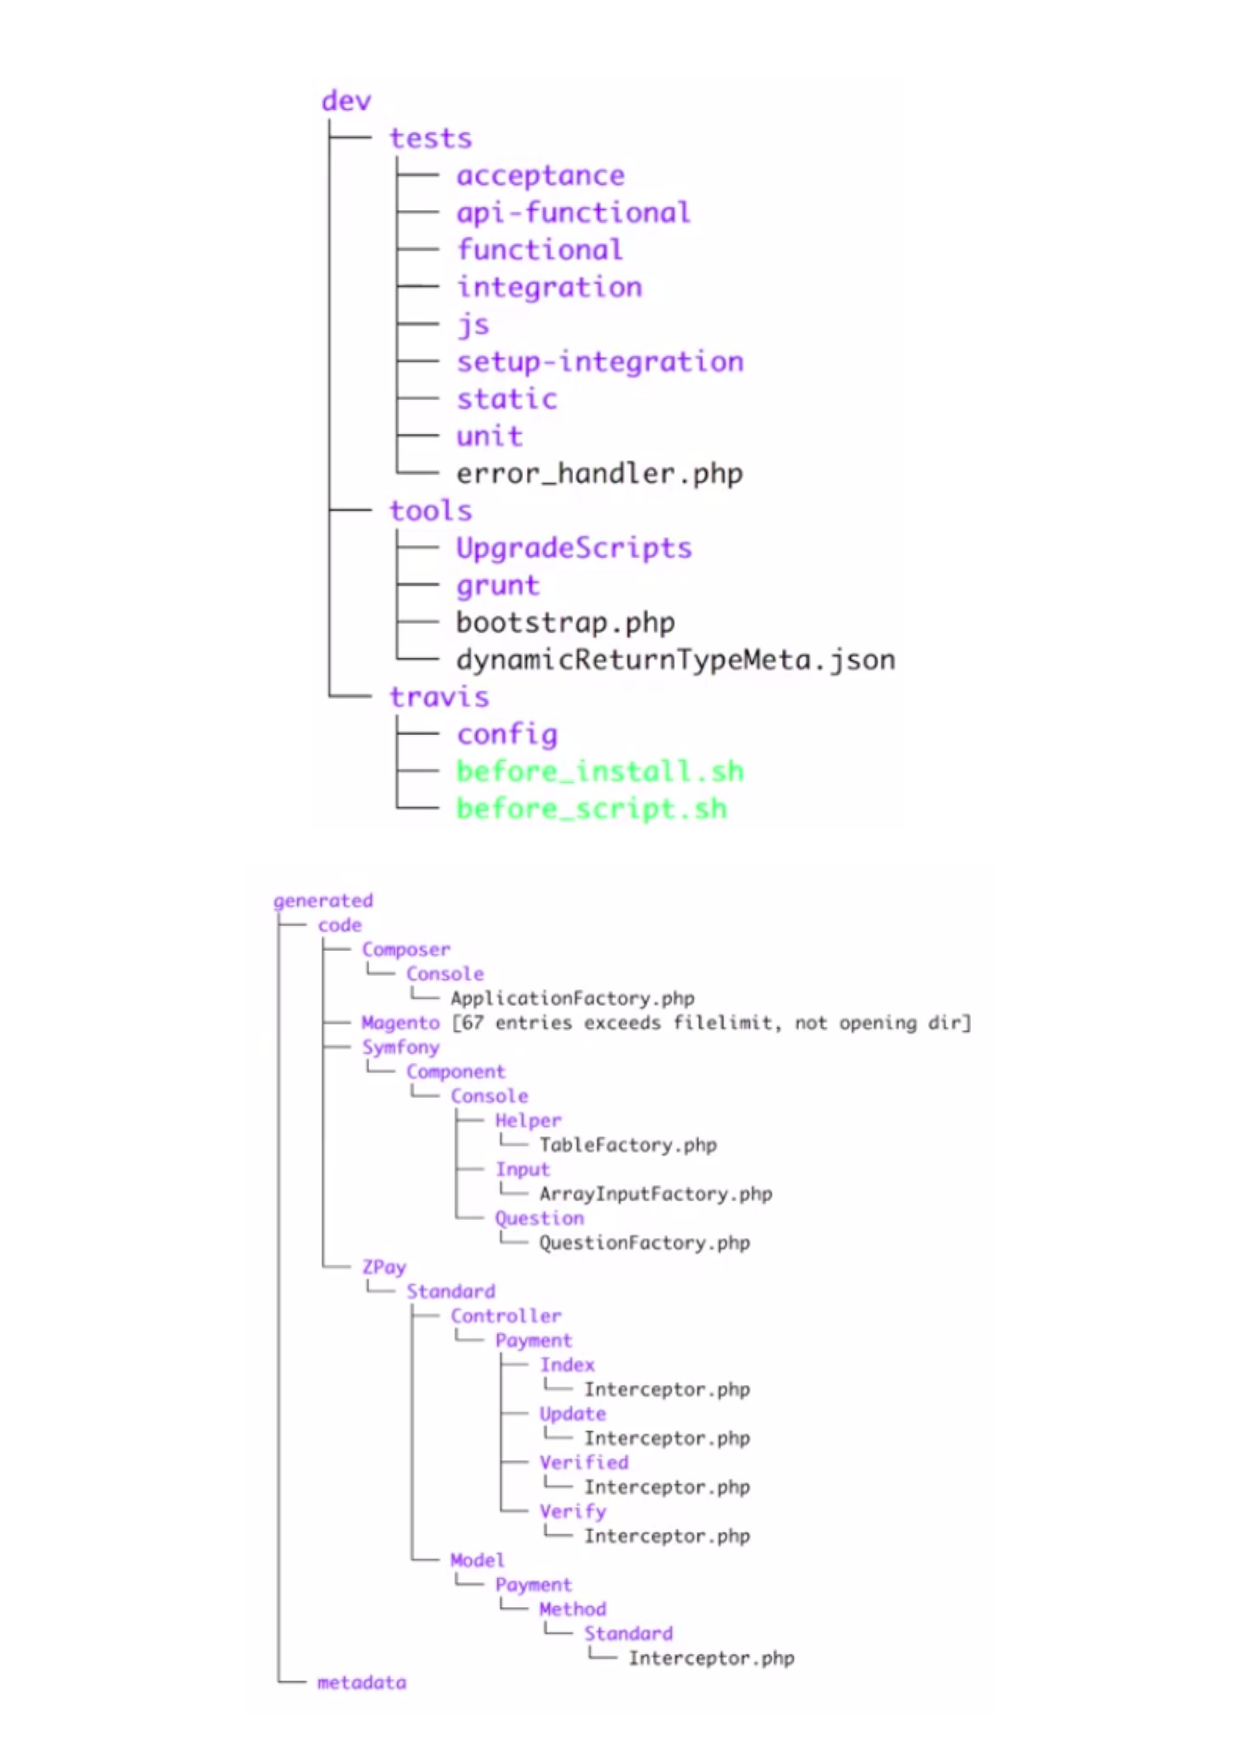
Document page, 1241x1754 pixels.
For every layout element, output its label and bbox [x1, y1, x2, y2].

picture [310, 76, 906, 829]
picture [244, 865, 996, 1714]
